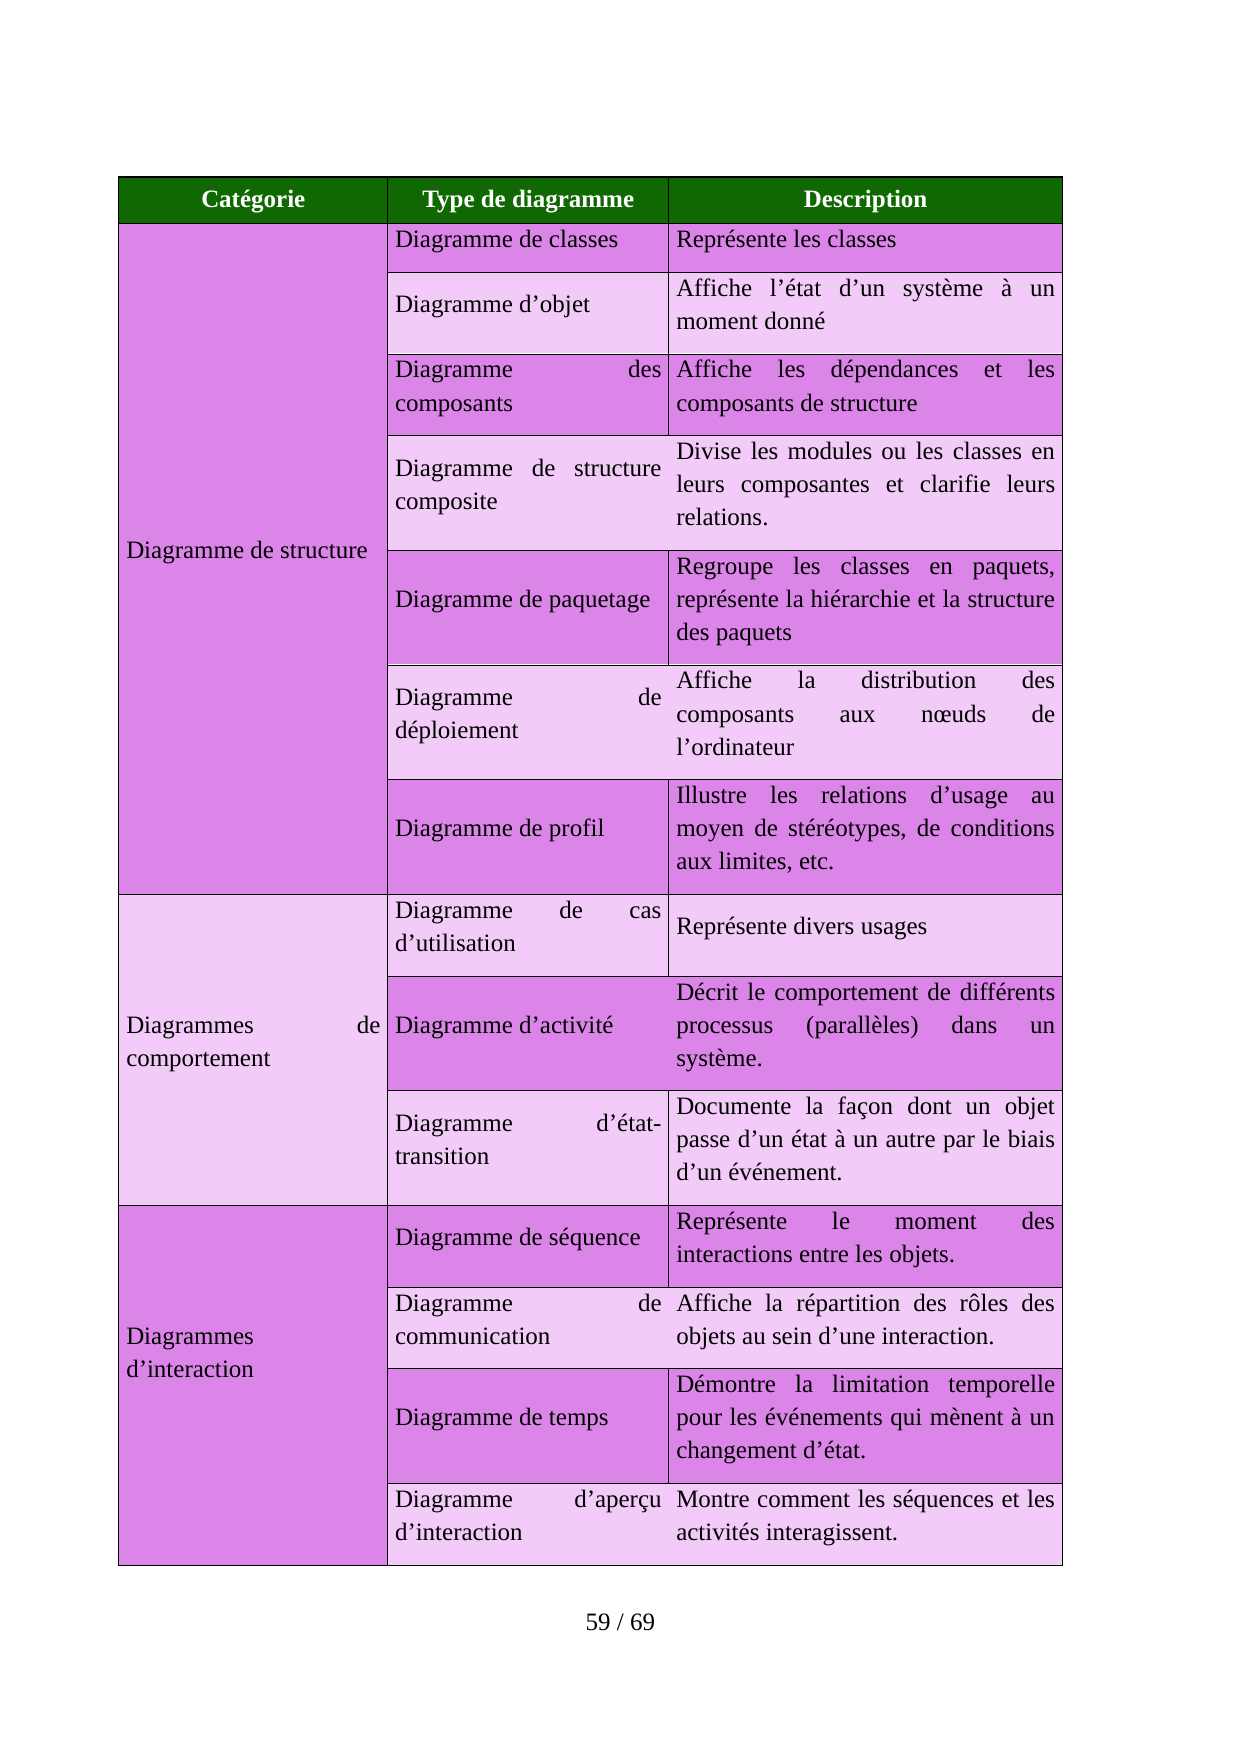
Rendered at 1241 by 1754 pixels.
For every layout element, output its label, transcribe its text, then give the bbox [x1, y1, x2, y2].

table_cell Diagramme de classes [388, 224, 668, 272]
table_cell Diagramme de structure [119, 224, 387, 894]
table_cell Décrit le comportement de différents processus (parallèles) dans un système. [669, 977, 1062, 1090]
table_header Type de diagramme [388, 178, 668, 223]
table_cell Diagramme d’activité [388, 977, 669, 1090]
table_cell Affiche la distribution des composants aux nœuds de l’ordinateur [669, 666, 1062, 779]
table_cell Diagrammes d’interaction [119, 1206, 387, 1565]
table_cell Diagramme d’aperçu d’interaction [388, 1484, 669, 1565]
table_cell Montre comment les séquences et les activités interagissent. [669, 1484, 1062, 1565]
table_cell Affiche la répartition des rôles des objets au sein d’une interaction. [669, 1288, 1062, 1368]
table_cell Diagramme d’objet [388, 273, 668, 353]
table_cell Diagramme des composants [388, 355, 668, 435]
table_cell Diagrammes de comportement [119, 895, 387, 1205]
table_cell Divise les modules ou les classes en leurs composantes et clarifie leurs relations. [669, 436, 1062, 550]
table_cell Représente divers usages [669, 895, 1062, 976]
table_cell Représente les classes [669, 224, 1062, 272]
table_cell Affiche les dépendances et les composants de structure [669, 355, 1062, 435]
table_cell Regroupe les classes en paquets, représente la hiérarchie et la structure des paquets [669, 551, 1062, 664]
table_cell Diagramme de structure composite [388, 436, 669, 550]
table_header Description [669, 178, 1062, 223]
table_header Catégorie [119, 178, 387, 223]
table_cell Diagramme d’état-transition [388, 1091, 668, 1205]
table_cell Diagramme de temps [388, 1369, 668, 1483]
table_cell Documente la façon dont un objet passe d’un état à un autre par le biais d’un événement. [669, 1091, 1062, 1205]
table_cell Diagramme de cas d’utilisation [388, 895, 668, 976]
table_cell Représente le moment des interactions entre les objets. [669, 1206, 1062, 1287]
table_cell Diagramme de déploiement [388, 666, 669, 779]
table_cell Diagramme de séquence [388, 1206, 668, 1287]
table_cell Diagramme de paquetage [388, 551, 668, 664]
table_cell Diagramme de communication [388, 1288, 669, 1368]
table_cell Illustre les relations d’usage au moyen de stéréotypes, de conditions aux limites, etc. [669, 780, 1062, 894]
table_cell Affiche l’état d’un système à un moment donné [669, 273, 1062, 353]
table_cell Diagramme de profil [388, 780, 668, 894]
table_cell Démontre la limitation temporelle pour les événements qui mènent à un changement d’état. [669, 1369, 1062, 1483]
